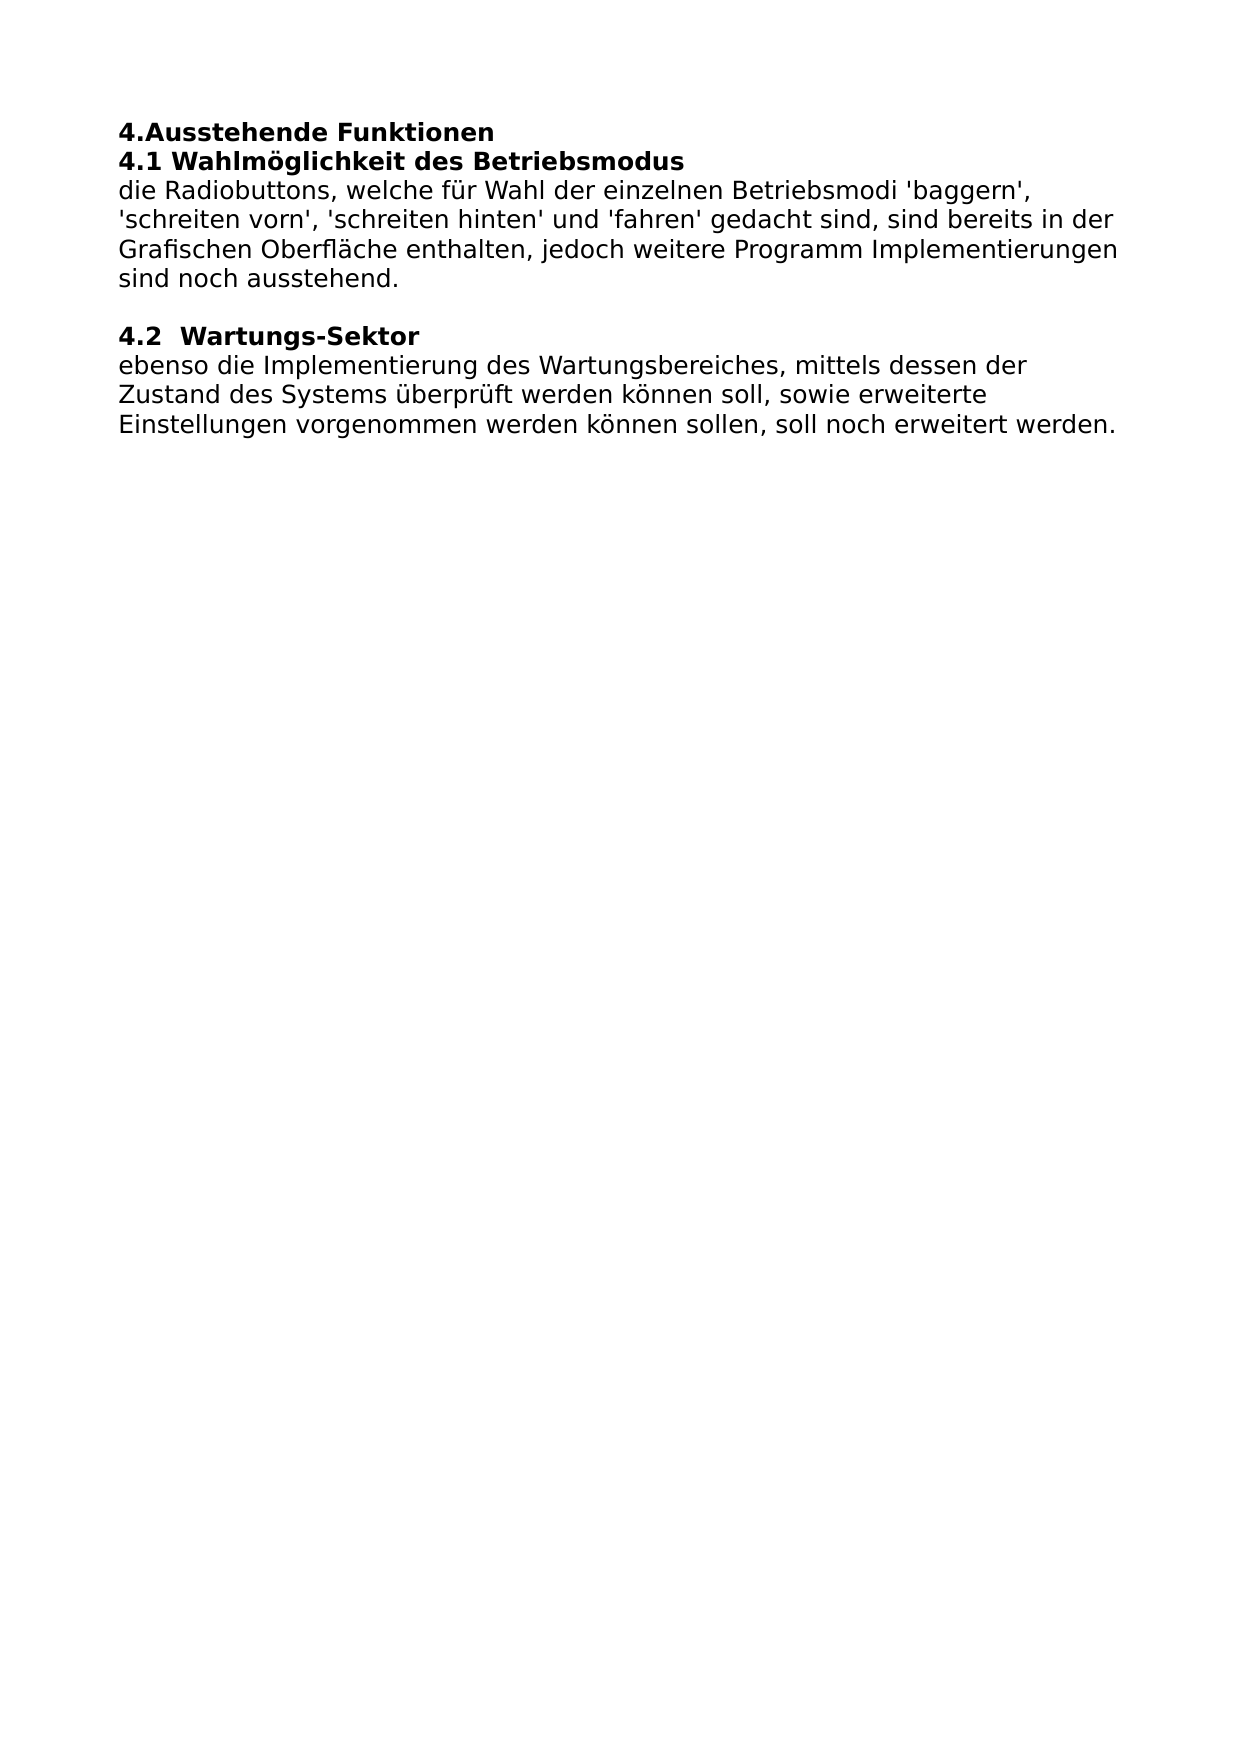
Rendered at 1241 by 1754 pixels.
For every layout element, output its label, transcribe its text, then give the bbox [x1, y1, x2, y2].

text 4.Ausstehende Funktionen [118, 118, 1122, 147]
text die Radiobuttons, welche für Wahl der einzelnen Betriebsmodi 'baggern', 'schreiten vorn', 'schreiten hinten' und 'fahren' gedacht sind, sind bereits in der Grafischen Oberfläche enthalten, jedoch weitere Programm Implementierungen sind noch ausstehend. [118, 176, 1122, 293]
text 4.2 Wartungs-Sektor [118, 322, 1122, 351]
text ebenso die Implementierung des Wartungsbereiches, mittels dessen der Zustand des Systems überprüft werden können soll, sowie erweiterte Einstellungen vorgenommen werden können sollen, soll noch erweitert werden. [118, 351, 1122, 439]
text 4.1 Wahlmöglichkeit des Betriebsmodus [118, 147, 1122, 176]
